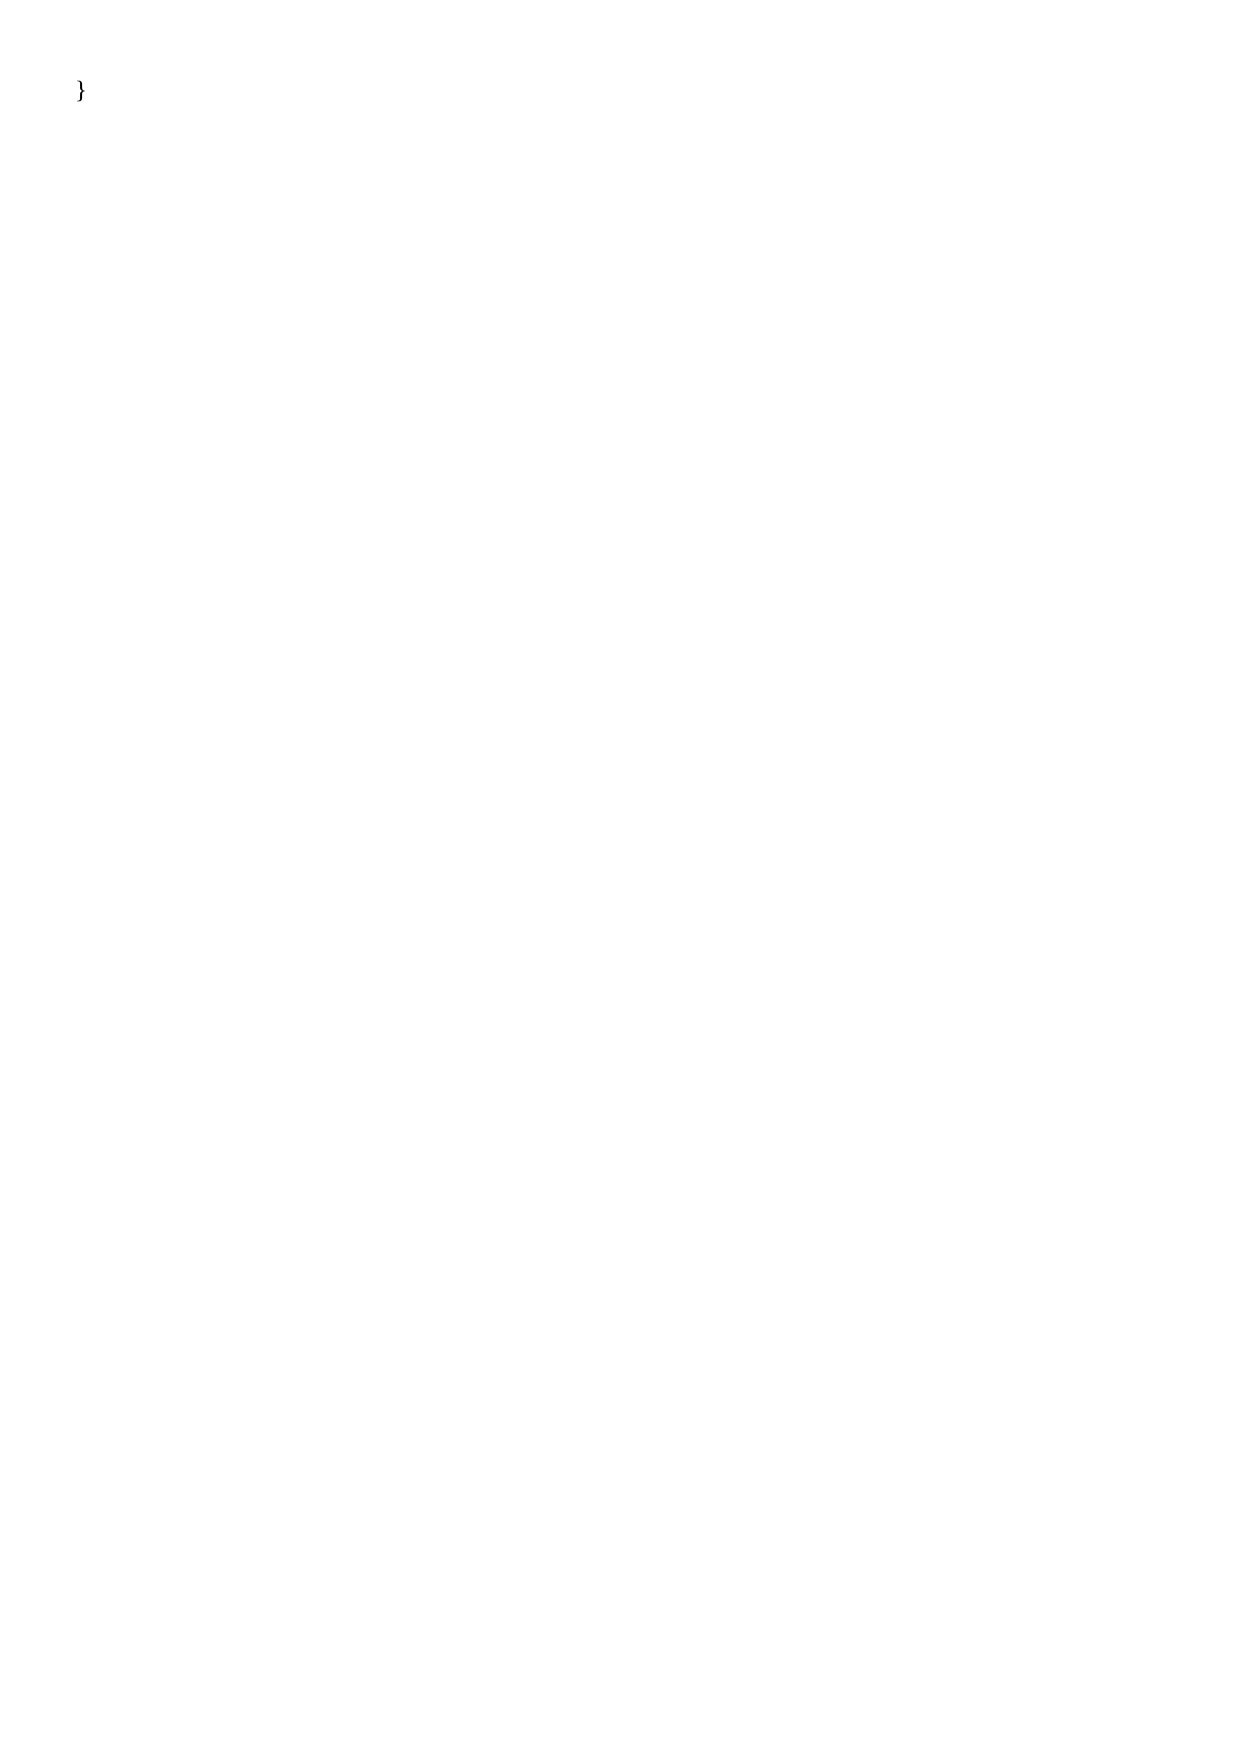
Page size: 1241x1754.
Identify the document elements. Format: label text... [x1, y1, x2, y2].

text } [75, 75, 1165, 104]
